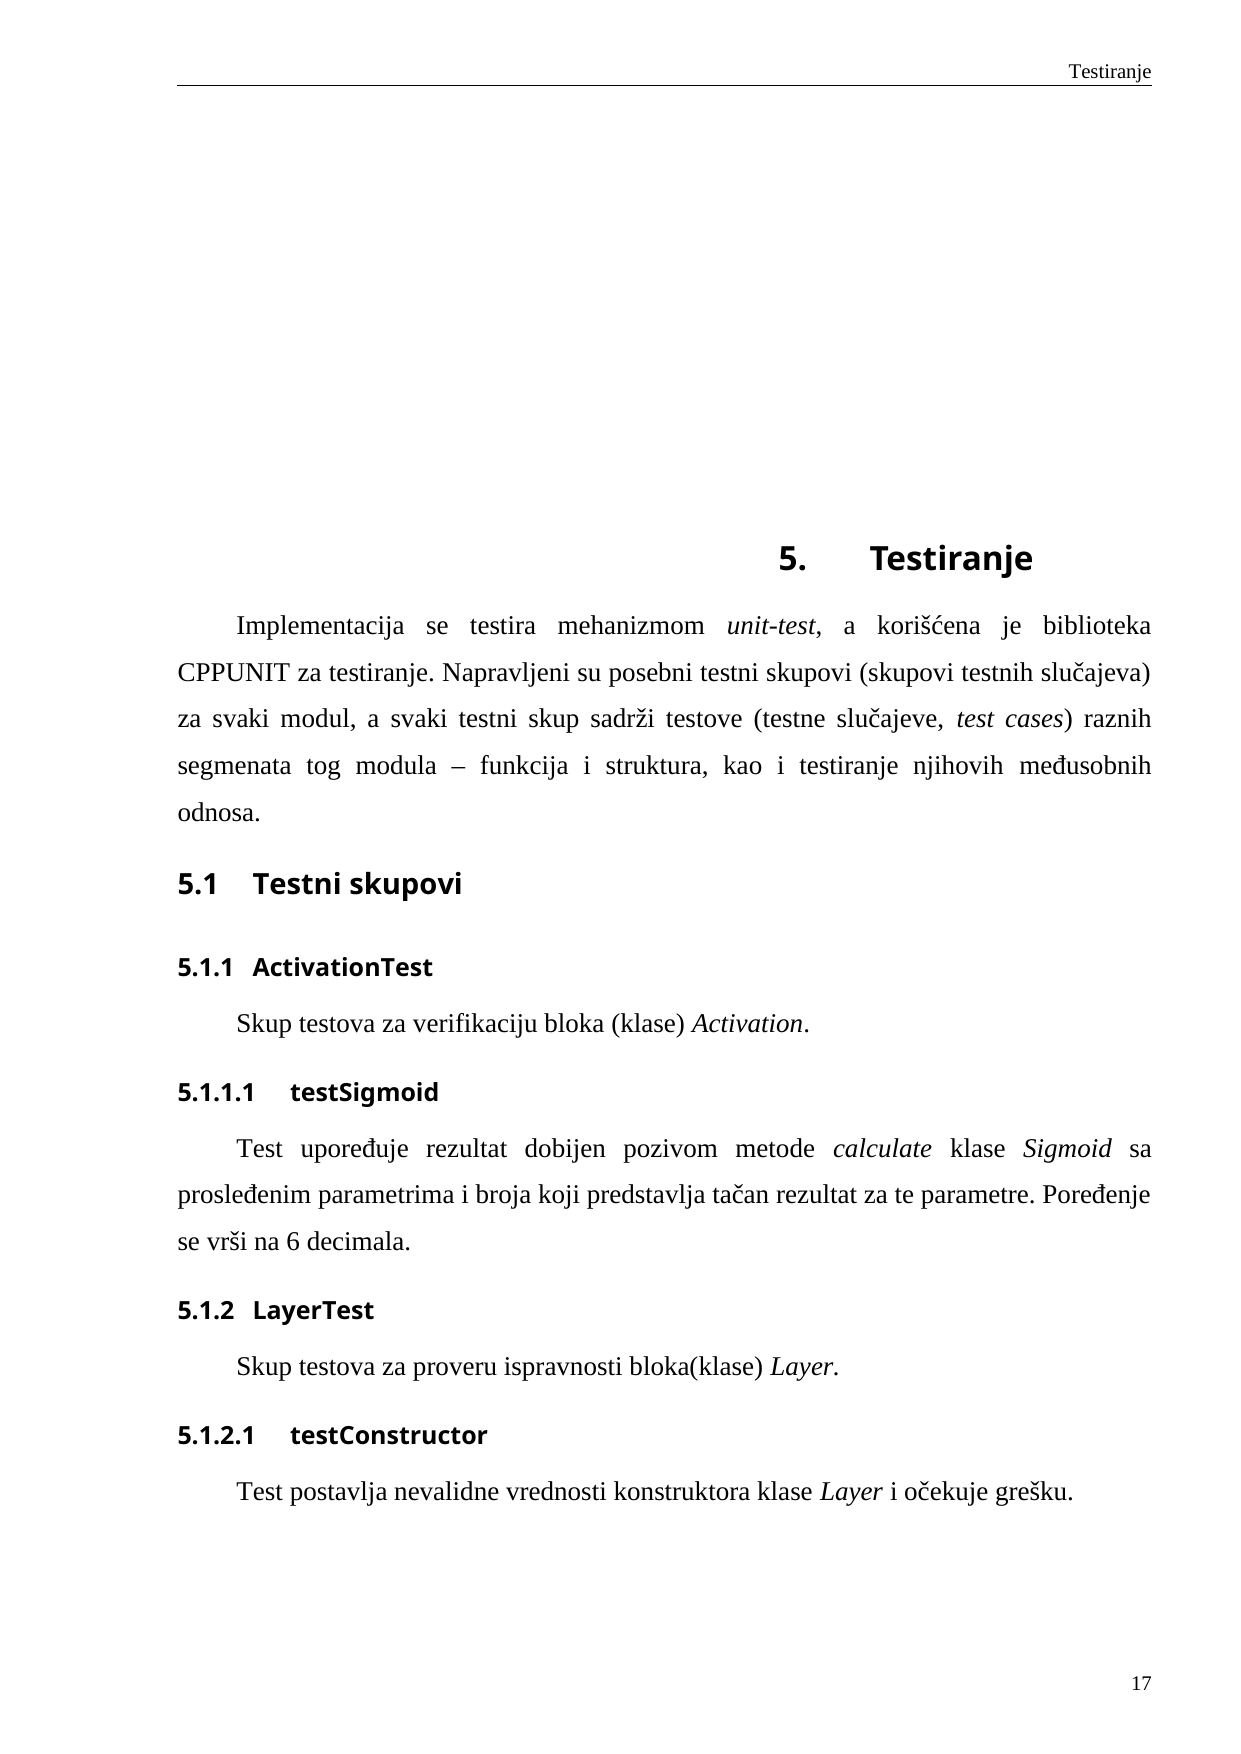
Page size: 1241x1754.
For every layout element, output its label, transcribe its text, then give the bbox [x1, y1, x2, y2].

text Skup testova za proveru ispravnosti bloka(klase) Layer. [177, 1350, 1152, 1381]
subtitle testSigmoid [177, 1075, 1152, 1109]
text Test postavlja nevalidne vrednosti konstruktora klase Layer i očekuje grešku. [177, 1475, 1152, 1506]
subtitle LayerTest [177, 1293, 1152, 1327]
text Implementacija se testira mehanizmom unit-test, a korišćena je biblioteka CPPUNIT za testiranje. Napravljeni su posebni testni skupovi (skupovi testnih slučajeva) za svaki modul, a svaki testni skup sadrži testove (testne slučajeve, test cases) raznih segmenata tog modula – funkcija i struktura, kao i testiranje njihovih međusobnih odnosa. [177, 609, 1152, 827]
subtitle Testni skupovi [177, 863, 1152, 903]
subtitle Testiranje [177, 535, 1033, 580]
subtitle ActivationTest [177, 950, 1152, 984]
text Skup testova za verifikaciju bloka (klase) Activation. [177, 1007, 1152, 1038]
text Test upoređuje rezultat dobijen pozivom metode calculate klase Sigmoid sa prosleđenim parametrima i broja koji predstavlja tačan rezultat za te parametre. Poređenje se vrši na 6 decimala. [177, 1132, 1152, 1256]
subtitle testConstructor [177, 1418, 1152, 1452]
